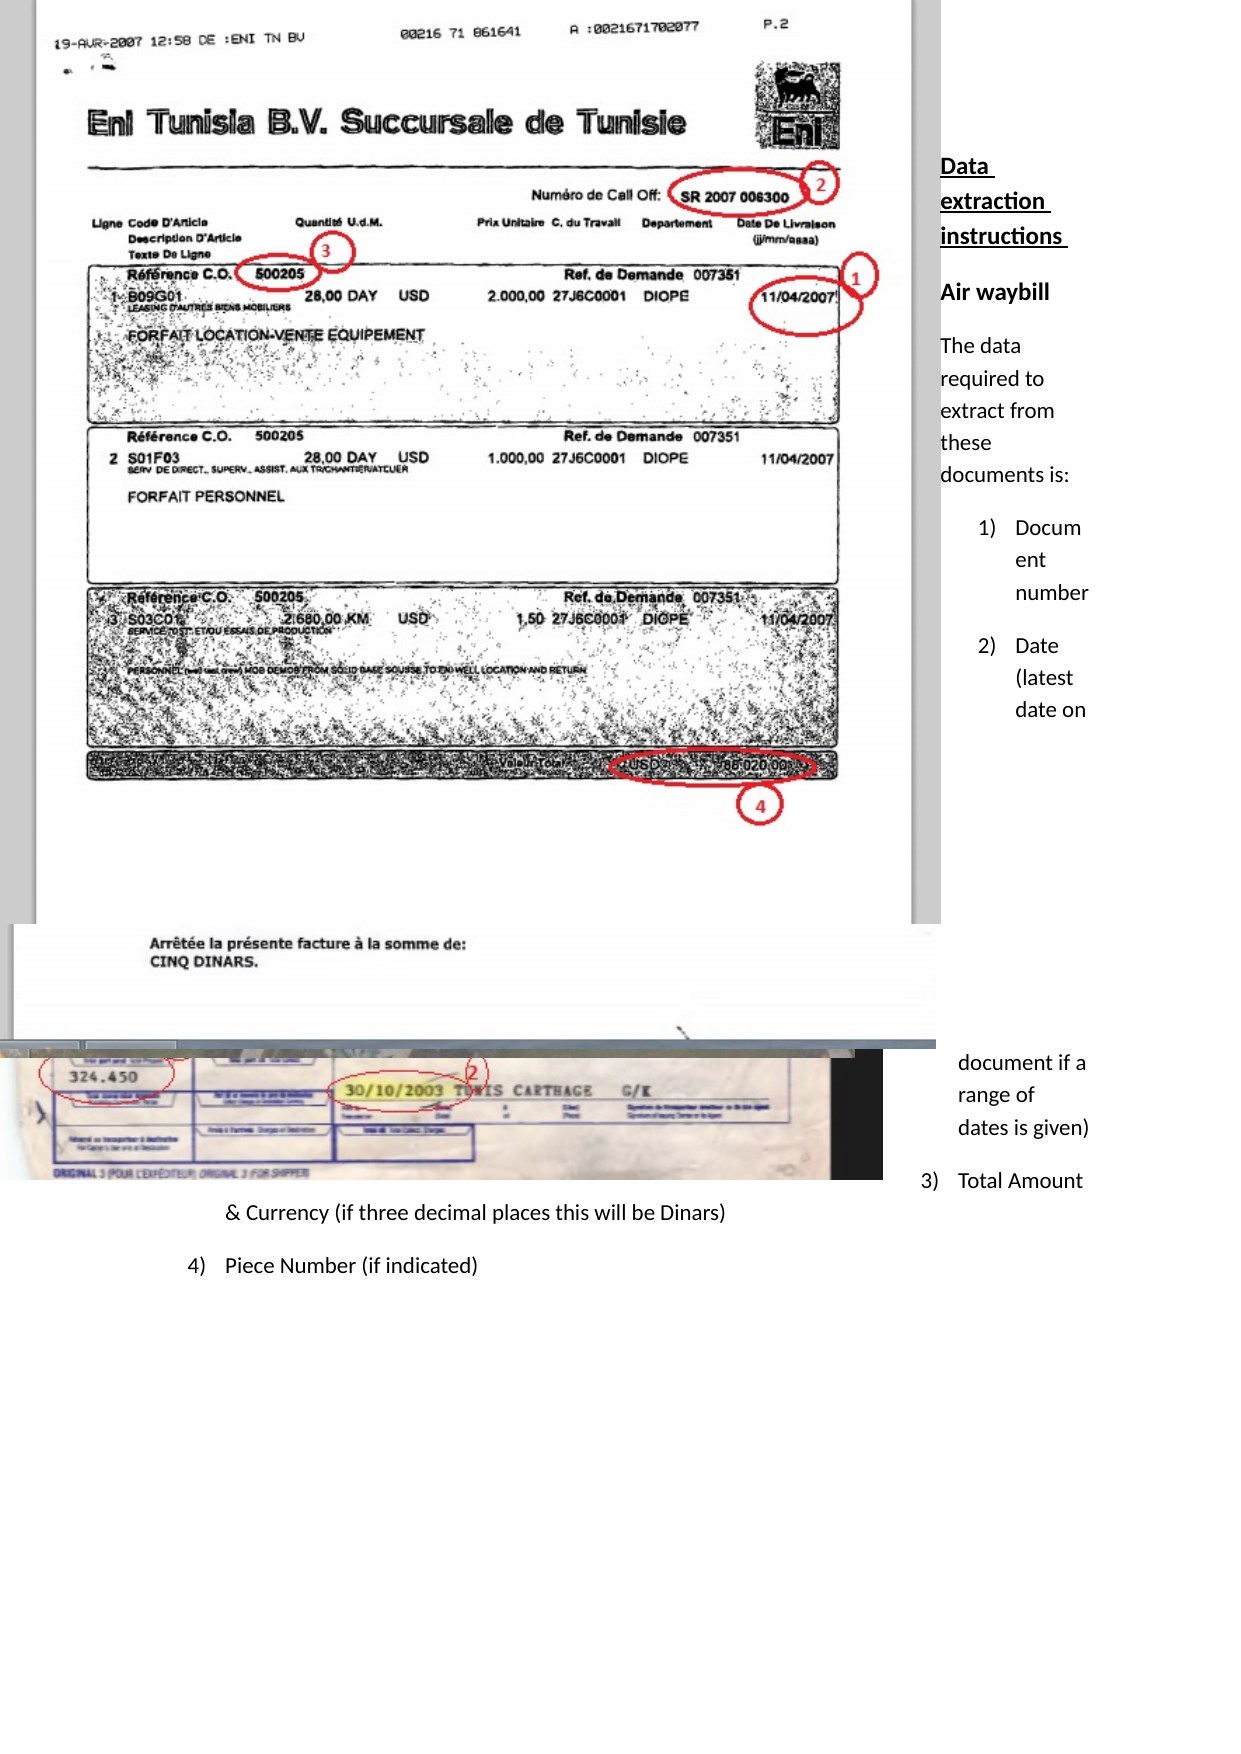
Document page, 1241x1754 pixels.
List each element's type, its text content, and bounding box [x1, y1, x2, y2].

text The data required to extract from these documents is: [941, 332, 1090, 488]
list Piece Number (if indicated) [187, 1251, 1090, 1279]
picture [0, 0, 941, 1180]
text Data extraction instructions [941, 150, 1090, 251]
text Air waybill [941, 276, 1090, 306]
list Total Amount & Currency (if three decimal places this will be Dinars) [187, 1166, 1090, 1226]
list Document number [941, 513, 1090, 606]
list Date (latest date on document if a range of dates is given) [883, 631, 1090, 1141]
